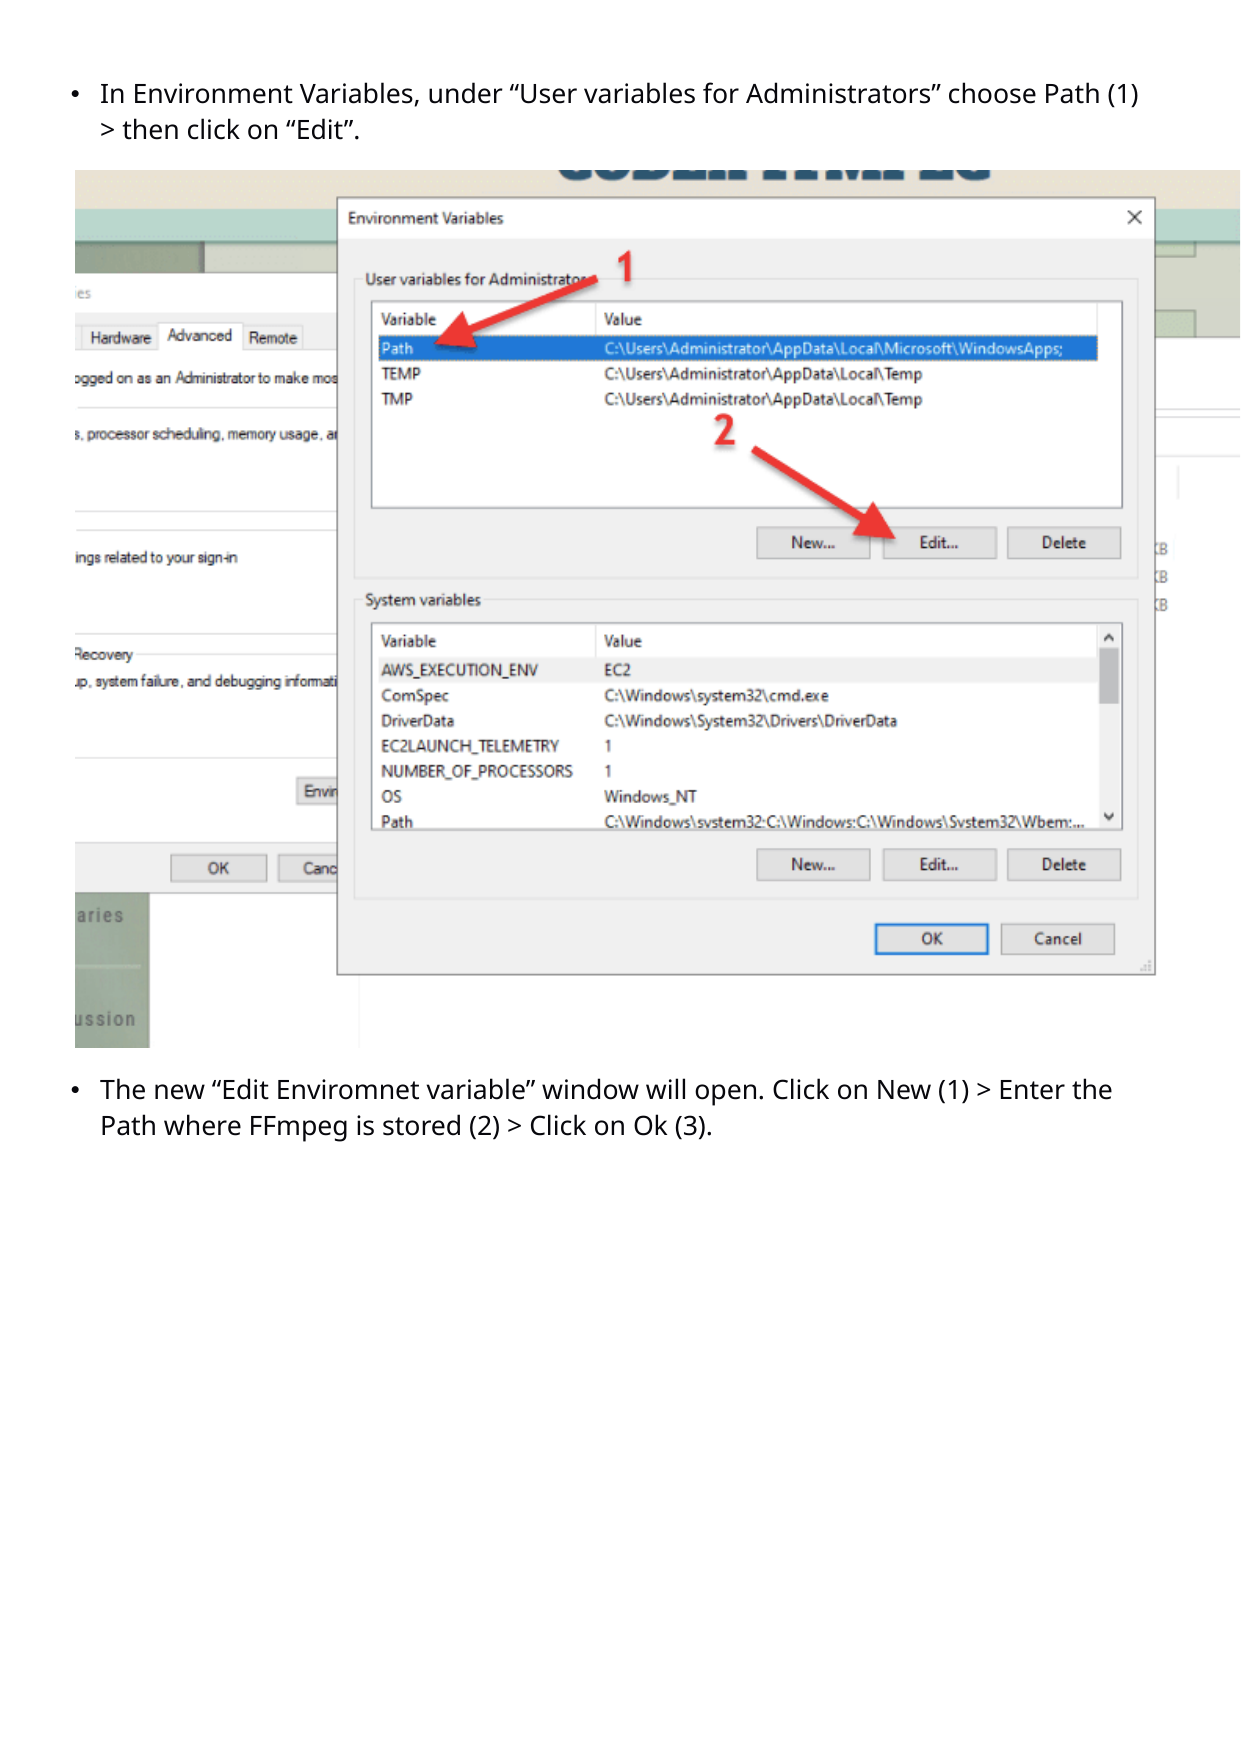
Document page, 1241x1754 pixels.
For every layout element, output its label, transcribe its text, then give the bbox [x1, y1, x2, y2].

picture [75, 170, 1241, 1048]
list In Environment Variables, under “User variables for Administrators” choose Path (1) > then click on “Edit”. [75, 75, 1140, 147]
list The new “Edit Enviromnet variable” window will open. Click on New (1) > Enter the Path where FFmpeg is stored (2) > Click on Ok (3). [75, 1071, 1140, 1143]
